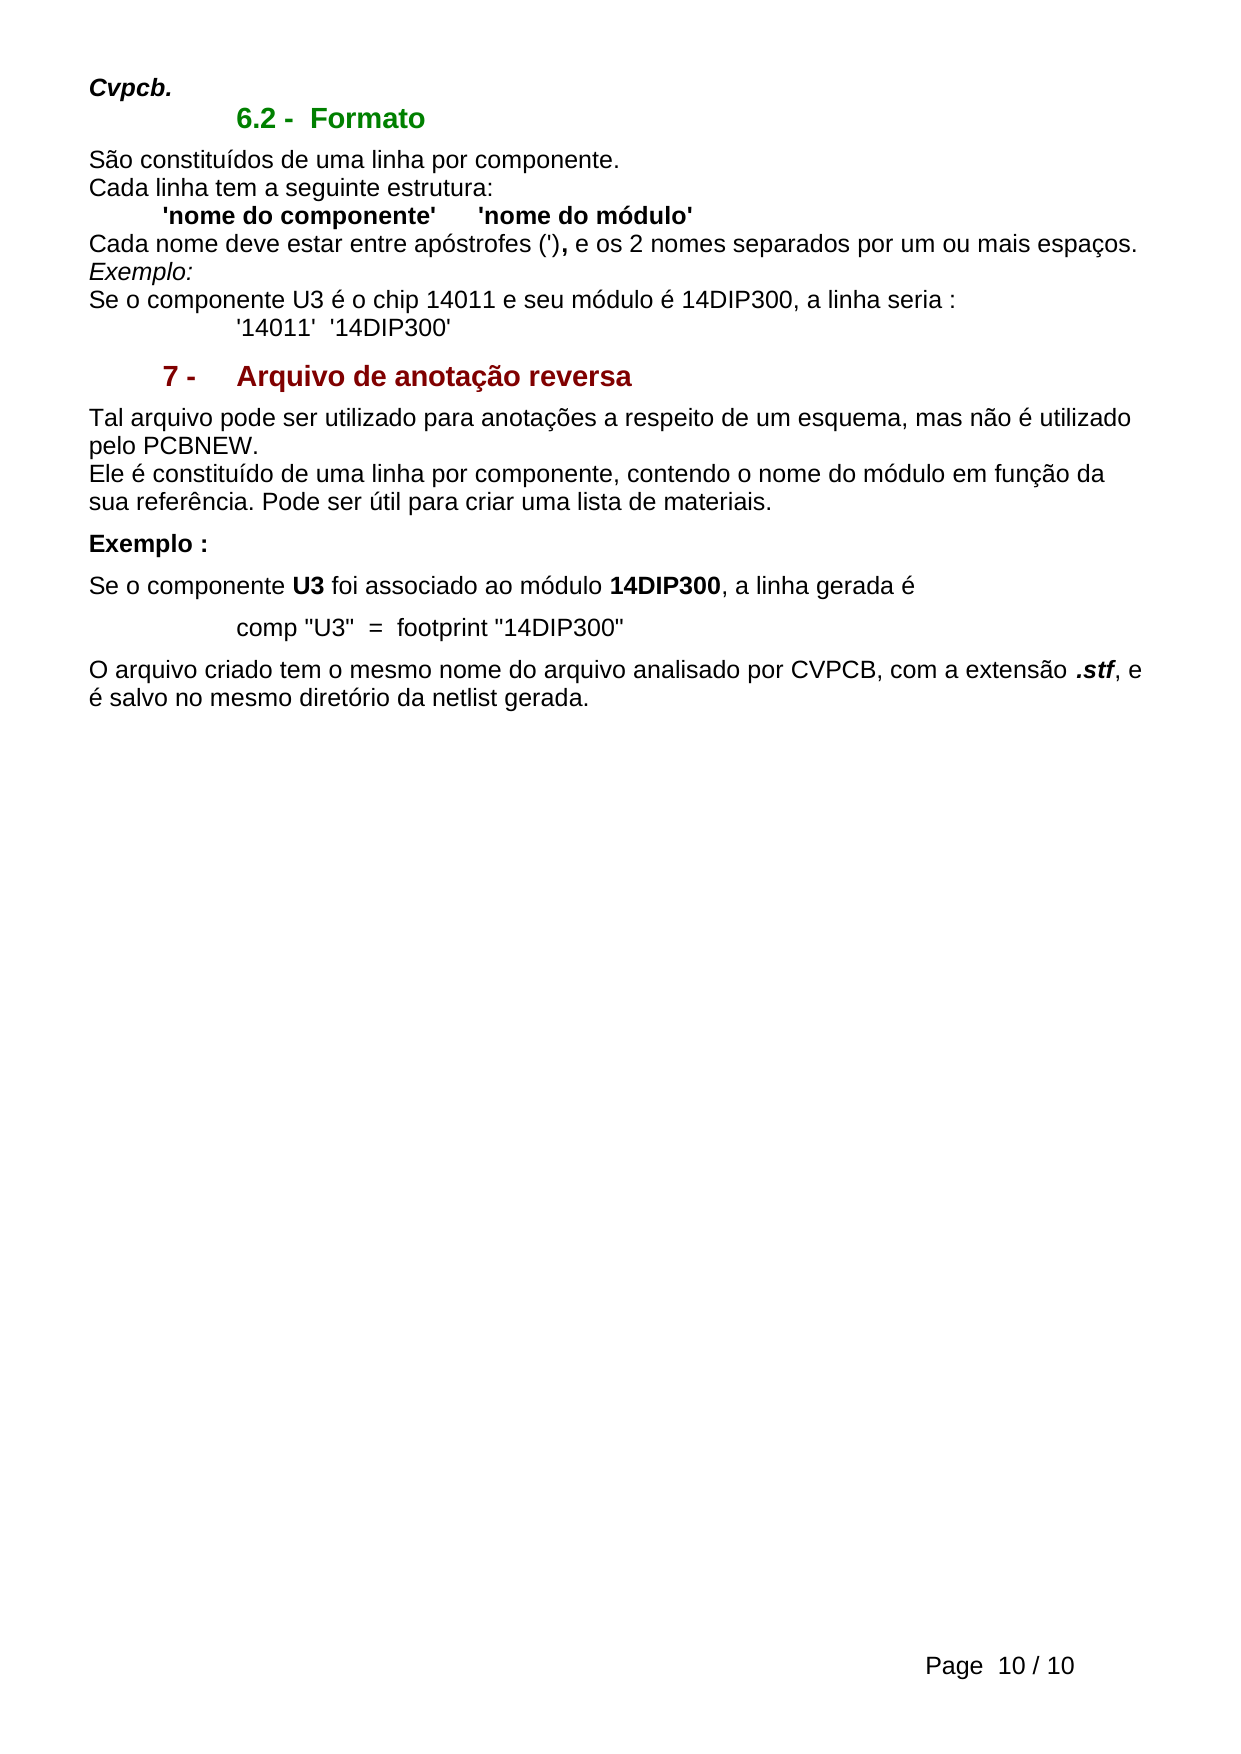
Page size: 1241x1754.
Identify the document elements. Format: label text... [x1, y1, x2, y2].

subtitle Arquivo de anotação reversa [88, 360, 1152, 392]
text comp "U3" = footprint "14DIP300" [236, 614, 1152, 642]
text '14011' '14DIP300' [236, 314, 1152, 342]
text Se o componente U3 foi associado ao módulo 14DIP300, a linha gerada é [88, 572, 1152, 600]
text Se o componente U3 é o chip 14011 e seu módulo é 14DIP300, a linha seria : [88, 286, 1152, 314]
text São constituídos de uma linha por componente. [88, 146, 1152, 174]
text O arquivo criado tem o mesmo nome do arquivo analisado por CVPCB, com a extensão .stf, e é salvo no mesmo diretório da netlist gerada. [88, 656, 1152, 712]
text Tal arquivo pode ser utilizado para anotações a respeito de um esquema, mas não é utilizado pelo PCBNEW. [88, 404, 1152, 460]
text Cada linha tem a seguinte estrutura: [88, 174, 1152, 202]
text Exemplo : [88, 530, 1152, 558]
text Ele é constituído de uma linha por componente, contendo o nome do módulo em função da sua referência. Pode ser útil para criar uma lista de materiais. [88, 460, 1152, 516]
text Exemplo: [88, 258, 1152, 286]
text 'nome do componente' 'nome do módulo' [162, 202, 1152, 230]
text Cada nome deve estar entre apóstrofes ('), e os 2 nomes separados por um ou mais espaços. [88, 230, 1152, 258]
subtitle Formato [162, 102, 1152, 134]
